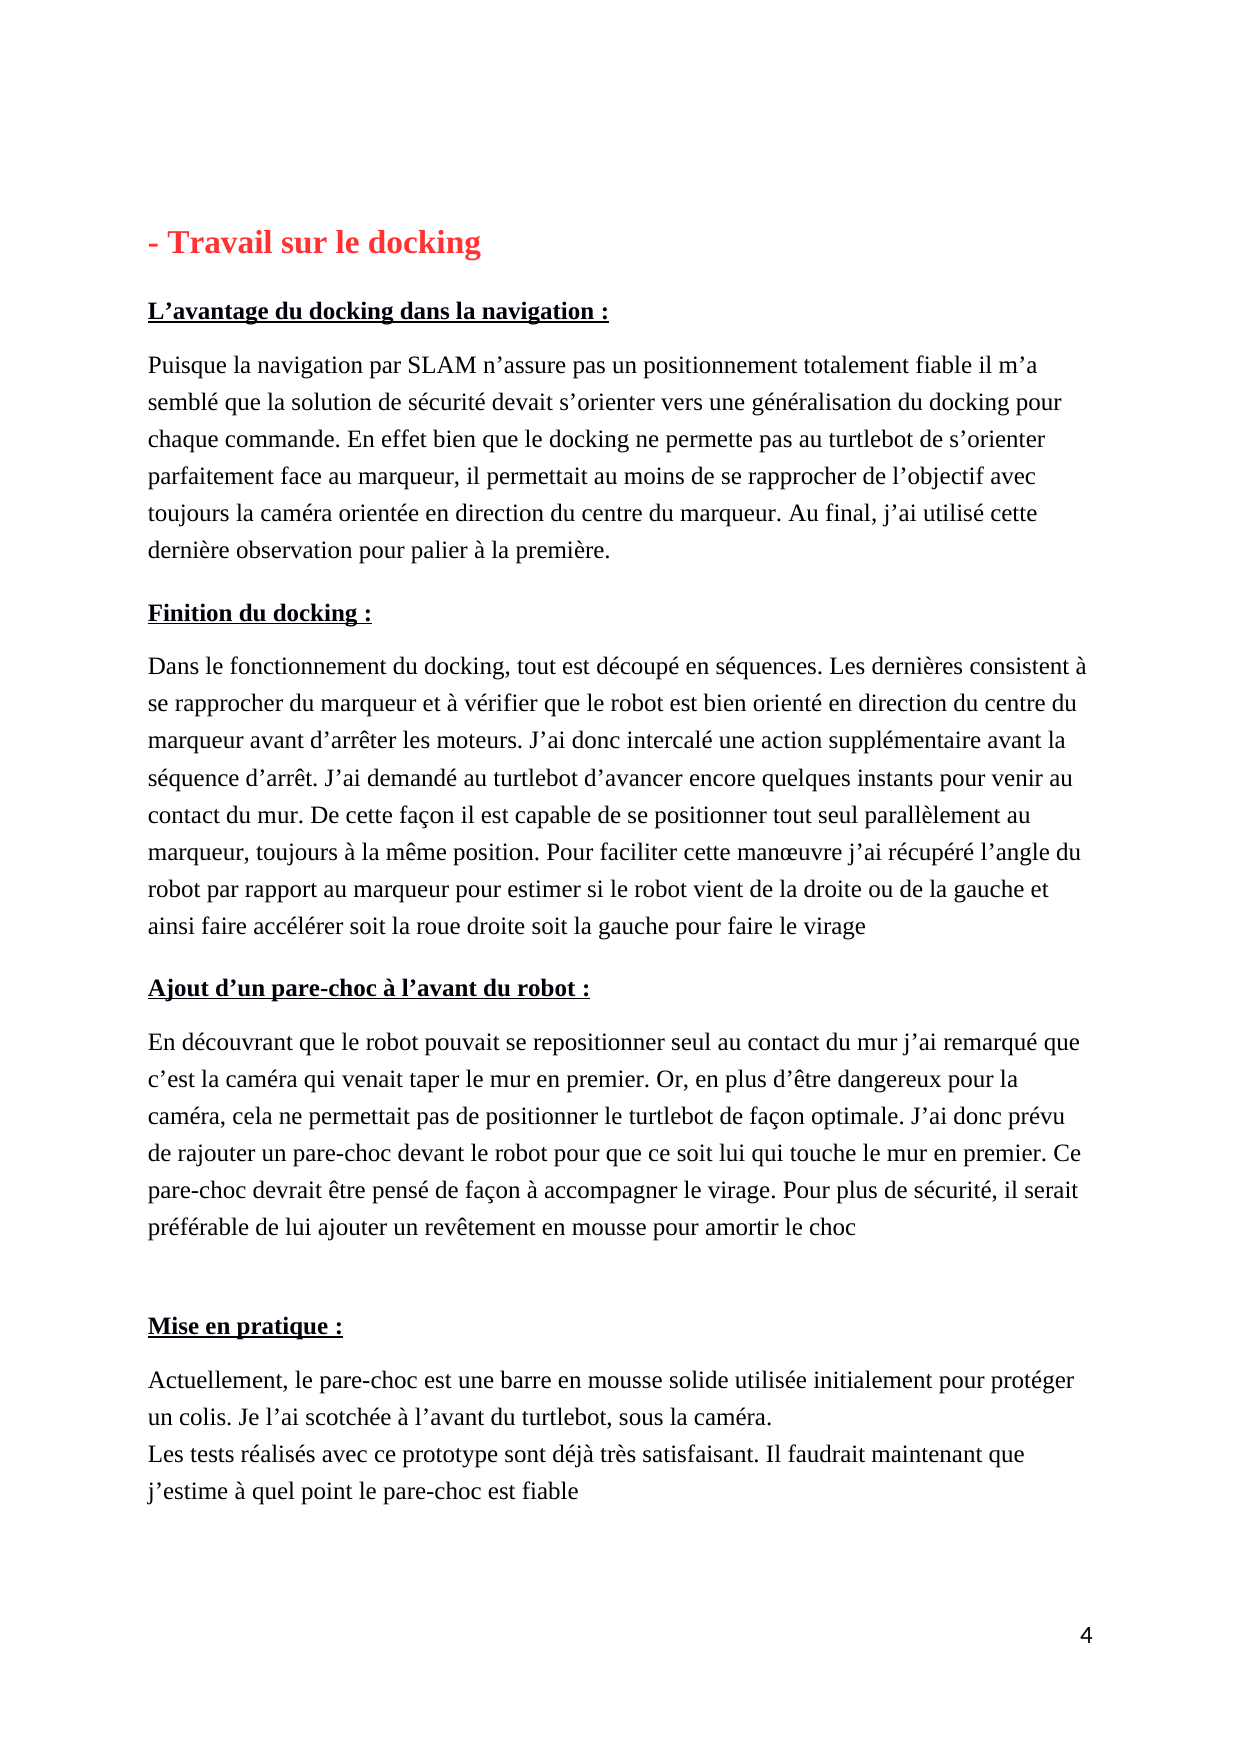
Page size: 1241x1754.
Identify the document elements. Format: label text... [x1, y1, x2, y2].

text Finition du docking : [148, 598, 1092, 626]
text Les tests réalisés avec ce prototype sont déjà très satisfaisant. Il faudrait maintenant que j’estime à quel point le pare-choc est fiable [148, 1439, 1092, 1505]
text Puisque la navigation par SLAM n’assure pas un positionnement totalement fiable il m’a semblé que la solution de sécurité devait s’orienter vers une généralisation du docking pour chaque commande. En effet bien que le docking ne permette pas au turtlebot de s’orienter parfaitement face au marqueur, il permettait au moins de se rapprocher de l’objectif avec toujours la caméra orientée en direction du centre du marqueur. Au final, j’ai utilisé cette dernière observation pour palier à la première. [148, 350, 1092, 564]
text Actuellement, le pare-choc est une barre en mousse solide utilisée initialement pour protéger un colis. Je l’ai scotchée à l’avant du turtlebot, sous la caméra. [148, 1365, 1092, 1431]
text En découvrant que le robot pouvait se repositionner seul au contact du mur j’ai remarqué que c’est la caméra qui venait taper le mur en premier. Or, en plus d’être dangereux pour la caméra, cela ne permettait pas de positionner le turtlebot de façon optimale. J’ai donc prévu de rajouter un pare-choc devant le robot pour que ce soit lui qui touche le mur en premier. Ce pare-choc devrait être pensé de façon à accompagner le virage. Pour plus de sécurité, il serait préférable de lui ajouter un revêtement en mousse pour amortir le choc [148, 1027, 1092, 1241]
text Dans le fonctionnement du docking, tout est découpé en séquences. Les dernières consistent à se rapprocher du marqueur et à vérifier que le robot est bien orienté en direction du centre du marqueur avant d’arrêter les moteurs. J’ai donc intercalé une action supplémentaire avant la séquence d’arrêt. J’ai demandé au turtlebot d’avancer encore quelques instants pour venir au contact du mur. De cette façon il est capable de se positionner tout seul parallèlement au marqueur, toujours à la même position. Pour faciliter cette manœuvre j’ai récupéré l’angle du robot par rapport au marqueur pour estimer si le robot vient de la droite ou de la gauche et ainsi faire accélérer soit la roue droite soit la gauche pour faire le virage [148, 651, 1092, 940]
text Ajout d’un pare-choc à l’avant du robot : [148, 973, 1092, 1002]
text - Travail sur le docking [148, 222, 1092, 260]
text L’avantage du docking dans la navigation : [148, 296, 1092, 325]
text Mise en pratique : [148, 1311, 1092, 1340]
